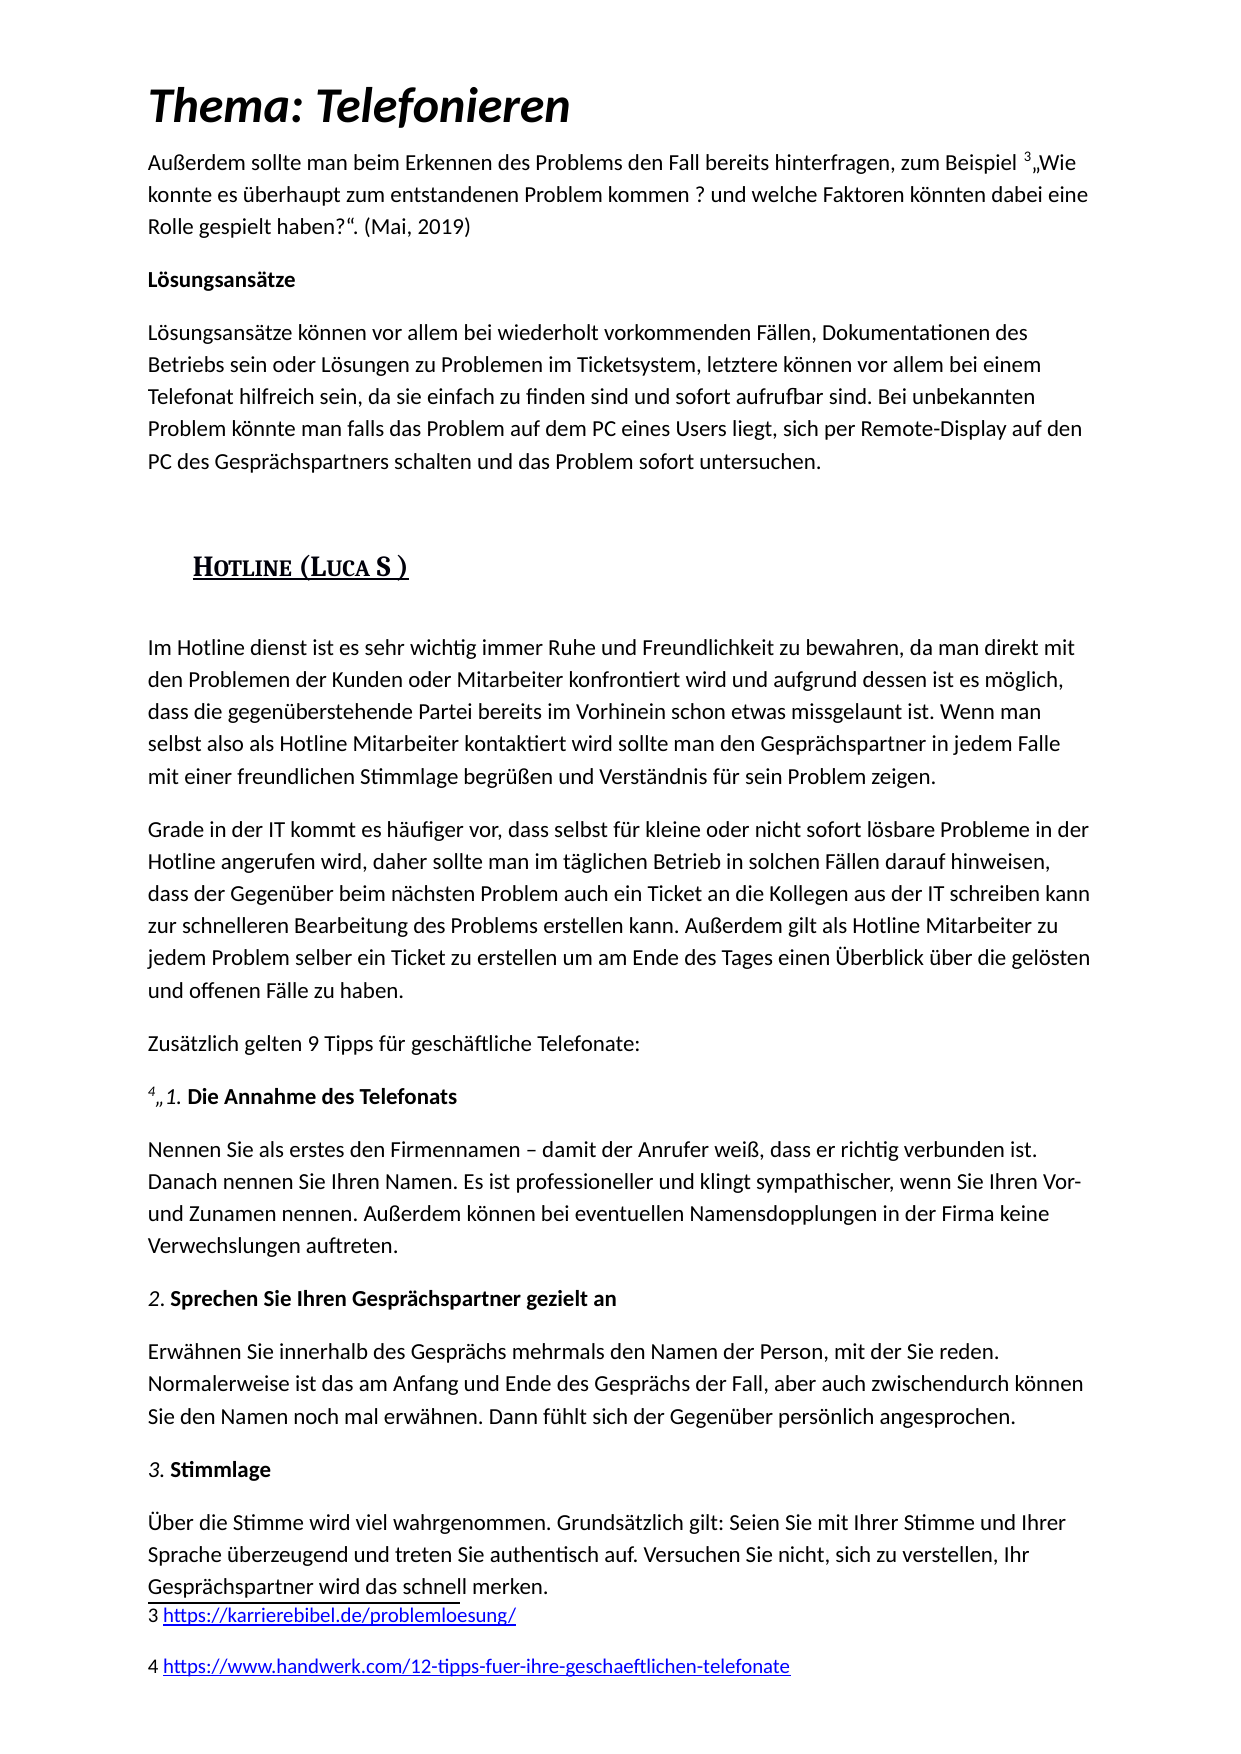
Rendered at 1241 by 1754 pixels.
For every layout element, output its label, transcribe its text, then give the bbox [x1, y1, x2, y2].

text Lösungsansätze können vor allem bei wiederholt vorkommenden Fällen, Dokumentationen des Betriebs sein oder Lösungen zu Problemen im Ticketsystem, letztere können vor allem bei einem Telefonat hilfreich sein, da sie einfach zu finden sind und sofort aufrufbar sind. Bei unbekannten Problem könnte man falls das Problem auf dem PC eines Users liegt, sich per Remote-Display auf den PC des Gesprächspartners schalten und das Problem sofort untersuchen. [148, 318, 1093, 475]
text Erwähnen Sie innerhalb des Gesprächs mehrmals den Namen der Person, mit der Sie reden. Normalerweise ist das am Anfang und Ende des Gesprächs der Fall, aber auch zwischendurch können Sie den Namen noch mal erwähnen. Dann fühlt sich der Gegenüber persönlich angesprochen. [148, 1337, 1093, 1430]
text Zusätzlich gelten 9 Tipps für geschäftliche Telefonate: [148, 1029, 1093, 1057]
text Über die Stimme wird viel wahrgenommen. Grundsätzlich gilt: Seien Sie mit Ihrer Stimme und Ihrer Sprache überzeugend und treten Sie authentisch auf. Versuchen Sie nicht, sich zu verstellen, Ihr Gesprächspartner wird das schnell merken. [148, 1508, 1093, 1600]
text 2. Sprechen Sie Ihren Gesprächspartner gezielt an [148, 1284, 1093, 1312]
text Im Hotline dienst ist es sehr wichtig immer Ruhe und Freundlichkeit zu bewahren, da man direkt mit den Problemen der Kunden oder Mitarbeiter konfrontiert wird und aufgrund dessen ist es möglich, dass die gegenüberstehende Partei bereits im Vorhinein schon etwas missgelaunt ist. Wenn man selbst also als Hotline Mitarbeiter kontaktiert wird sollte man den Gesprächspartner in jedem Falle mit einer freundlichen Stimmlage begrüßen und Verständnis für sein Problem zeigen. [148, 633, 1093, 790]
list Hotline (Luca S ) [193, 550, 1093, 583]
text Nennen Sie als erstes den Firmennamen – damit der Anrufer weiß, dass er richtig verbunden ist. Danach nennen Sie Ihren Namen. Es ist professioneller und klingt sympathischer, wenn Sie Ihren Vor- und Zunamen nennen. Außerdem können bei eventuellen Namensdopplungen in der Firma keine Verwechslungen auftreten. [148, 1135, 1093, 1259]
text https://karrierebibel.de/problemloesung/ [148, 1603, 1093, 1628]
text 3. Stimmlage [148, 1455, 1093, 1483]
text https://www.handwerk.com/12-tipps-fuer-ihre-geschaeftlichen-telefonate [148, 1653, 1093, 1679]
text „1. Die Annahme des Telefonats [148, 1082, 1093, 1110]
text Außerdem sollte man beim Erkennen des Problems den Fall bereits hinterfragen, zum Beispiel „Wie konnte es überhaupt zum entstandenen Problem kommen ? und welche Faktoren könnten dabei eine Rolle gespielt haben?“. (Mai, 2019) [148, 148, 1093, 240]
text Grade in der IT kommt es häufiger vor, dass selbst für kleine oder nicht sofort lösbare Probleme in der Hotline angerufen wird, daher sollte man im täglichen Betrieb in solchen Fällen darauf hinweisen, dass der Gegenüber beim nächsten Problem auch ein Ticket an die Kollegen aus der IT schreiben kann zur schnelleren Bearbeitung des Problems erstellen kann. Außerdem gilt als Hotline Mitarbeiter zu jedem Problem selber ein Ticket zu erstellen um am Ende des Tages einen Überblick über die gelösten und offenen Fälle zu haben. [148, 815, 1093, 1004]
text Lösungsansätze [148, 265, 1093, 293]
